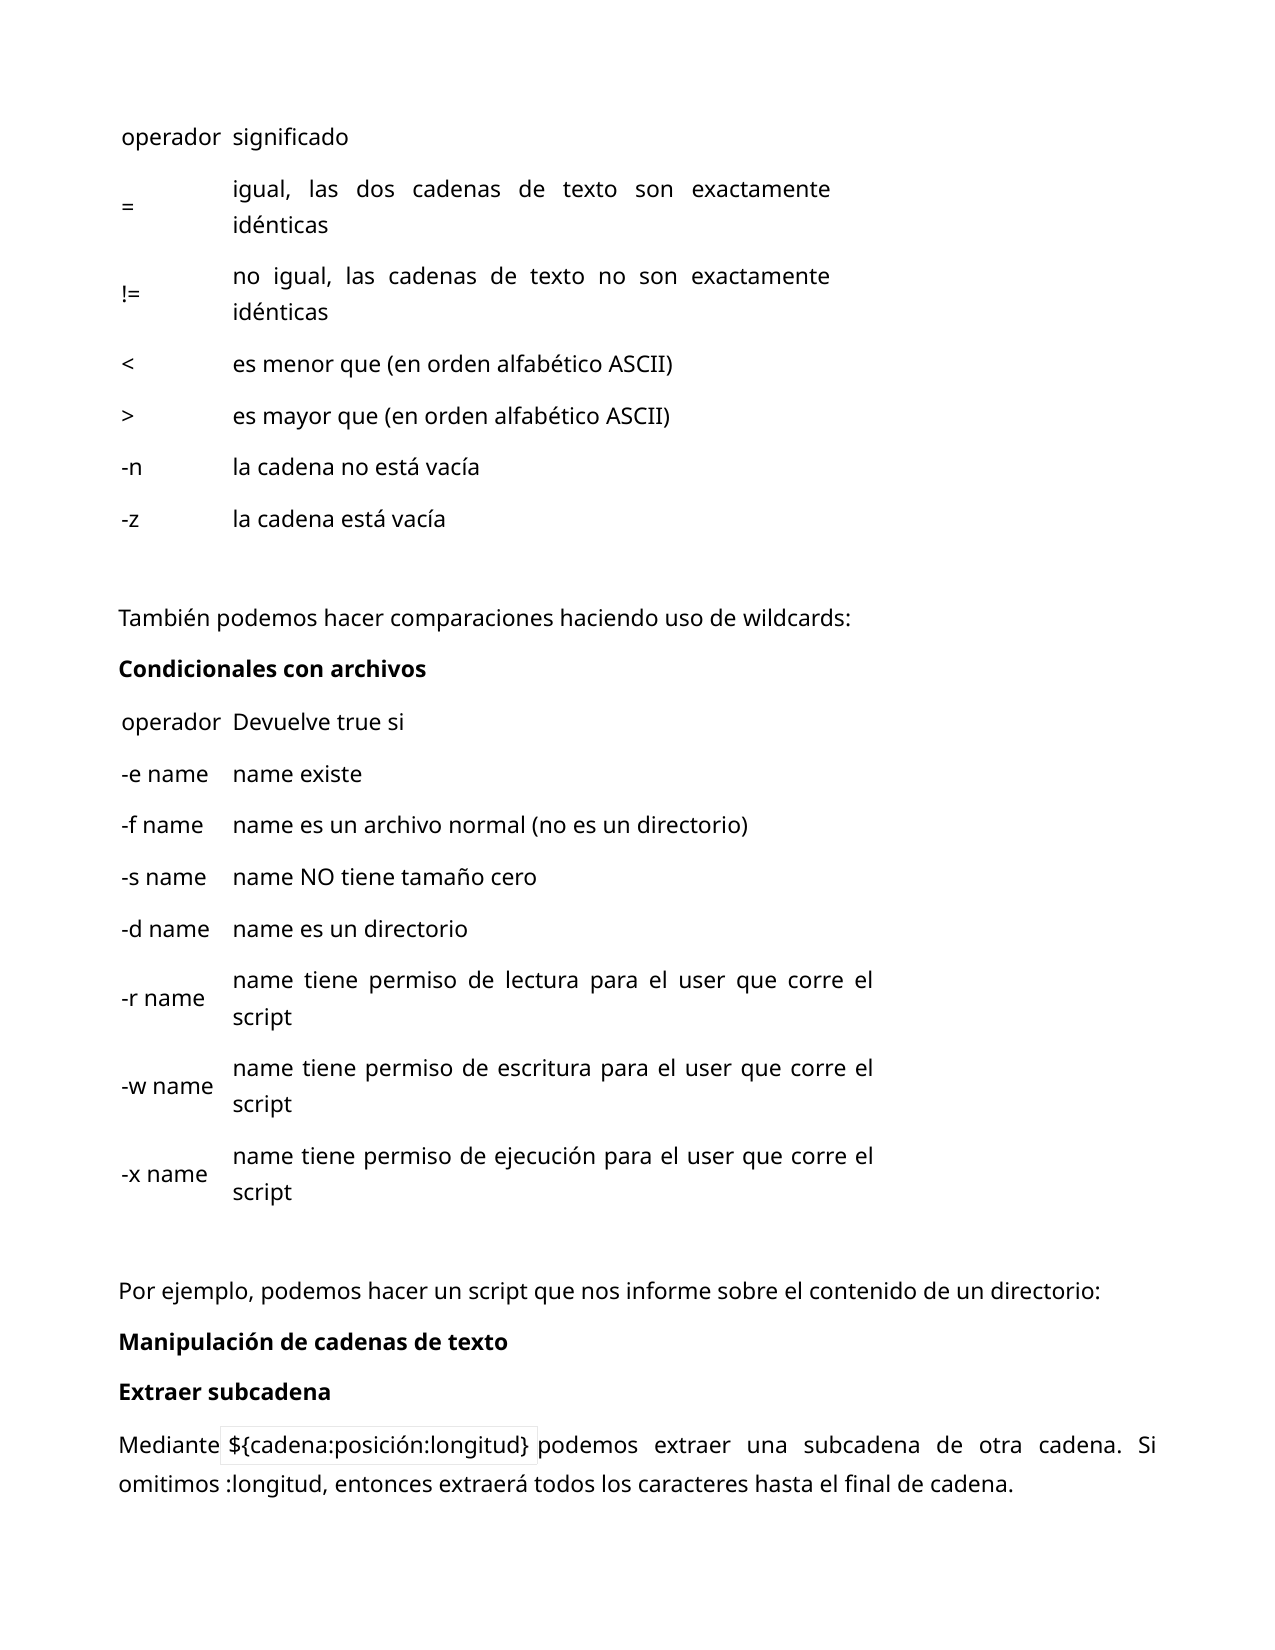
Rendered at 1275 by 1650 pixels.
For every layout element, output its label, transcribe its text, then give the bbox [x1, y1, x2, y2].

text Manipulación de cadenas de texto [118, 1325, 1157, 1357]
table_cell -n [118, 448, 229, 500]
table_cell name tiene permiso de escritura para el user que corre el script [229, 1049, 877, 1137]
table_cell igual, las dos cadenas de texto son exactamente idénticas [229, 170, 834, 257]
table_cell name tiene permiso de lectura para el user que corre el script [229, 962, 877, 1049]
table_header significado [229, 118, 834, 170]
table_cell name es un archivo normal (no es un directorio) [229, 807, 877, 858]
table_cell -x name [118, 1137, 229, 1224]
table_cell name es un directorio [229, 910, 877, 962]
table_cell no igual, las cadenas de texto no son exactamente idénticas [229, 258, 834, 345]
text Extraer subcadena [118, 1376, 1157, 1407]
table_cell name existe [229, 755, 877, 807]
table_cell < [118, 345, 229, 397]
table_cell la cadena no está vacía [229, 448, 834, 500]
table_cell name NO tiene tamaño cero [229, 858, 877, 910]
table_cell -d name [118, 910, 229, 962]
table_cell name tiene permiso de ejecución para el user que corre el script [229, 1137, 877, 1224]
table_cell la cadena está vacía [229, 500, 834, 552]
table_cell -f name [118, 807, 229, 858]
table_cell -e name [118, 755, 229, 807]
text También podemos hacer comparaciones haciendo uso de wildcards: [118, 602, 1157, 633]
table_header operador [118, 703, 229, 755]
table_header Devuelve true si [229, 703, 877, 755]
text Condicionales con archivos [118, 653, 1157, 684]
text Mediante${cadena:posición:longitud}podemos extraer una subcadena de otra cadena. Si omitimos :longitud, entonces extraerá todos los caracteres hasta el final de cadena. [118, 1426, 1157, 1500]
table_cell -w name [118, 1049, 229, 1137]
table_cell != [118, 258, 229, 345]
table_cell es menor que (en orden alfabético ASCII) [229, 345, 834, 397]
table_cell -z [118, 500, 229, 552]
table_cell es mayor que (en orden alfabético ASCII) [229, 397, 834, 448]
table_cell -r name [118, 962, 229, 1049]
text Por ejemplo, podemos hacer un script que nos informe sobre el contenido de un directorio: [118, 1275, 1157, 1306]
table_header operador [118, 118, 229, 170]
table_cell > [118, 397, 229, 448]
table_cell = [118, 170, 229, 257]
table_cell -s name [118, 858, 229, 910]
